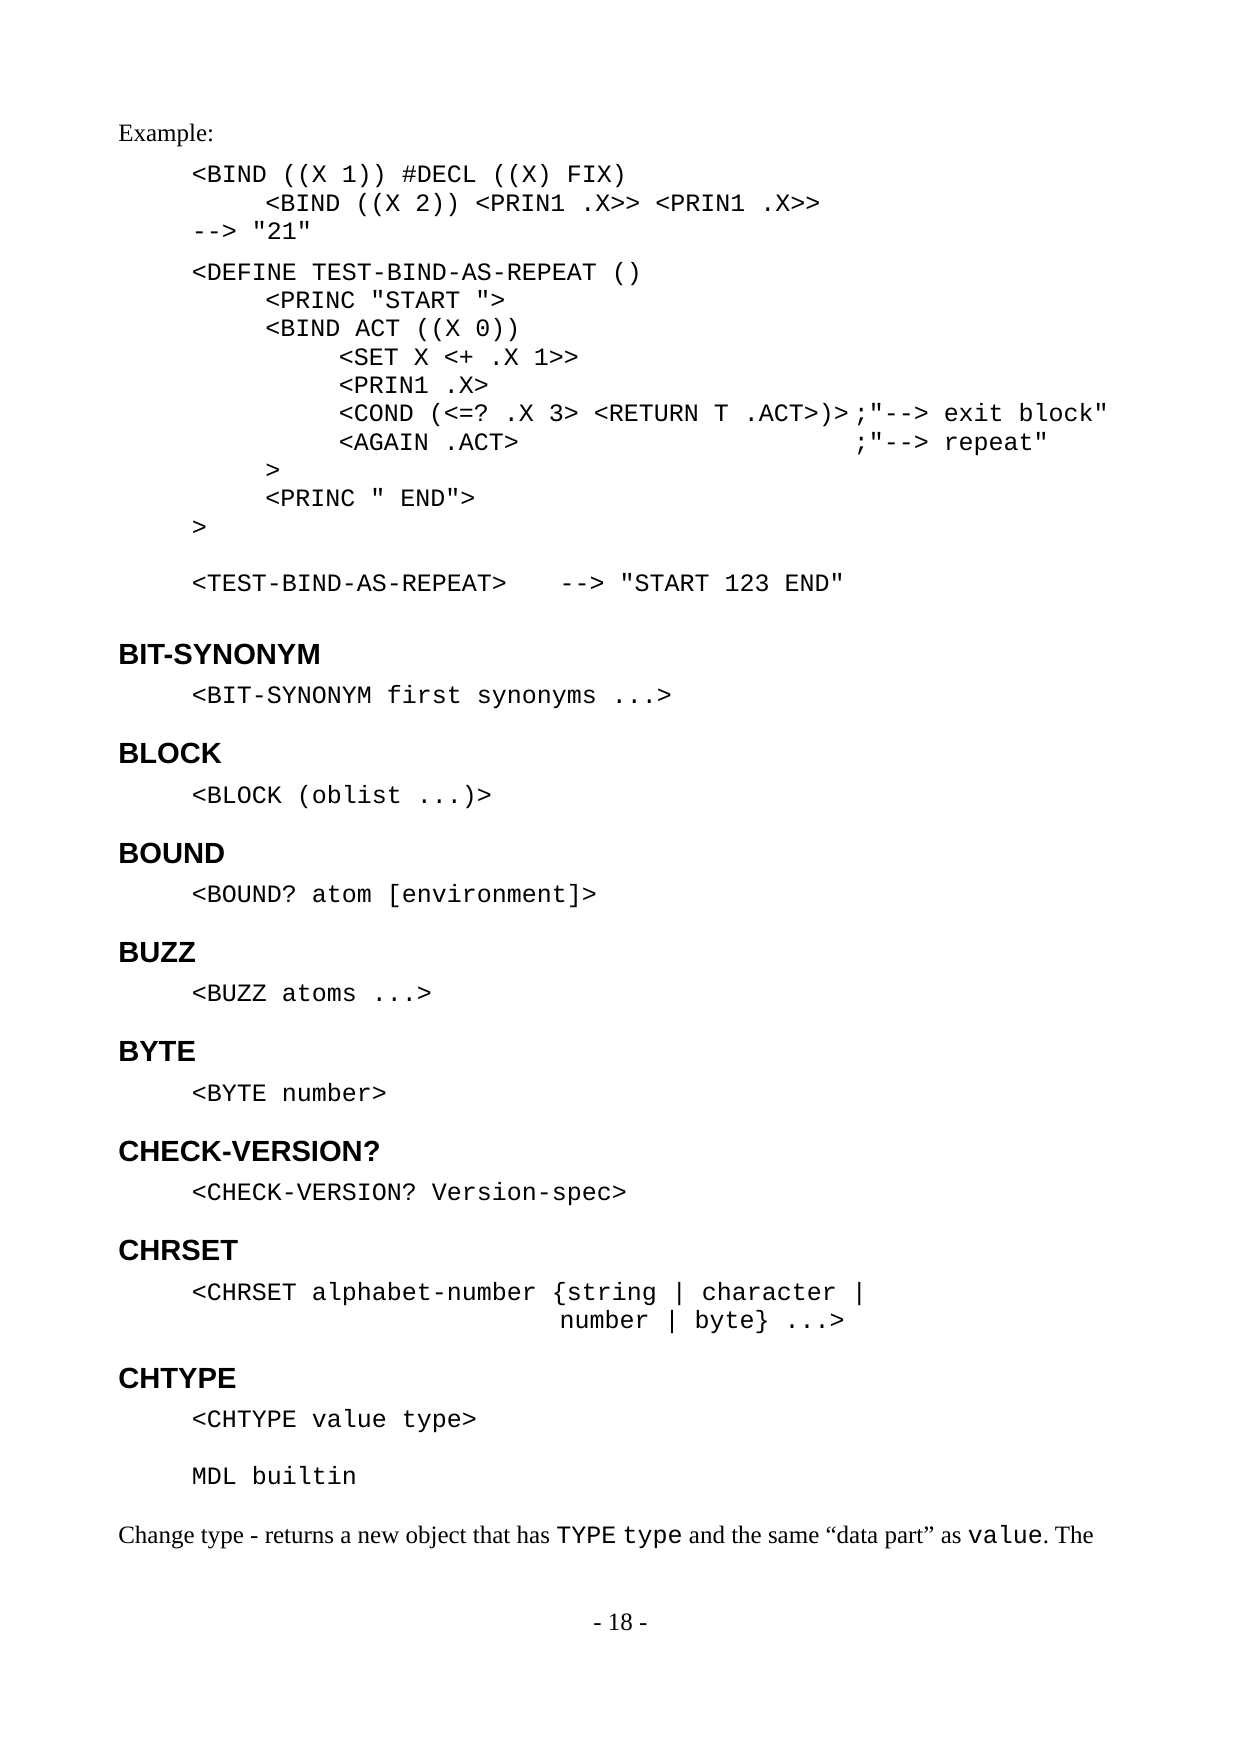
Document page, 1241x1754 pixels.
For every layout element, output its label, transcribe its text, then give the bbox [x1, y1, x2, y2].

subtitle BOUND [118, 836, 1122, 869]
text <BUZZ atoms ...> [192, 981, 1122, 1009]
subtitle CHRSET [118, 1233, 1122, 1267]
text <CHTYPE value type> MDL builtin [192, 1407, 1122, 1492]
subtitle BUZZ [118, 935, 1122, 968]
text number | byte} ...> [192, 1307, 1122, 1336]
subtitle CHTYPE [118, 1361, 1122, 1394]
text <CHECK-VERSION? Version-spec> [192, 1180, 1122, 1208]
subtitle CHECK-VERSION? [118, 1134, 1122, 1167]
text Example: [118, 118, 1122, 147]
text <BLOCK (oblist ...)> [192, 782, 1122, 811]
subtitle BLOCK [118, 736, 1122, 770]
text <CHRSET alphabet-number {string | character | [192, 1279, 1122, 1307]
text Change type - returns a new object that has TYPE type and the same “data part” as value. The [118, 1521, 1122, 1551]
text <BOUND? atom [environment]> [192, 882, 1122, 910]
text <BYTE number> [192, 1080, 1122, 1109]
text <BIND ((X 1)) #DECL ((X) FIX) <BIND ((X 2)) <PRIN1 .X>> <PRIN1 .X>> --> "21" [118, 159, 1122, 247]
subtitle BIT-SYNONYM [118, 637, 1122, 670]
text <DEFINE TEST-BIND-AS-REPEAT () <PRINC "START "> <BIND ACT ((X 0)) <SET X <+ .X 1>> <PRIN1 .X> <COND (<=? .X 3> <RETURN T .ACT>)> ;"--> exit block" <AGAIN .ACT> ;"--> repeat" > <PRINC " END"> > <TEST-BIND-AS-REPEAT> --> "START 123 END" [118, 259, 1122, 599]
subtitle BYTE [118, 1034, 1122, 1068]
text <BIT-SYNONYM first synonyms ...> [192, 683, 1122, 711]
